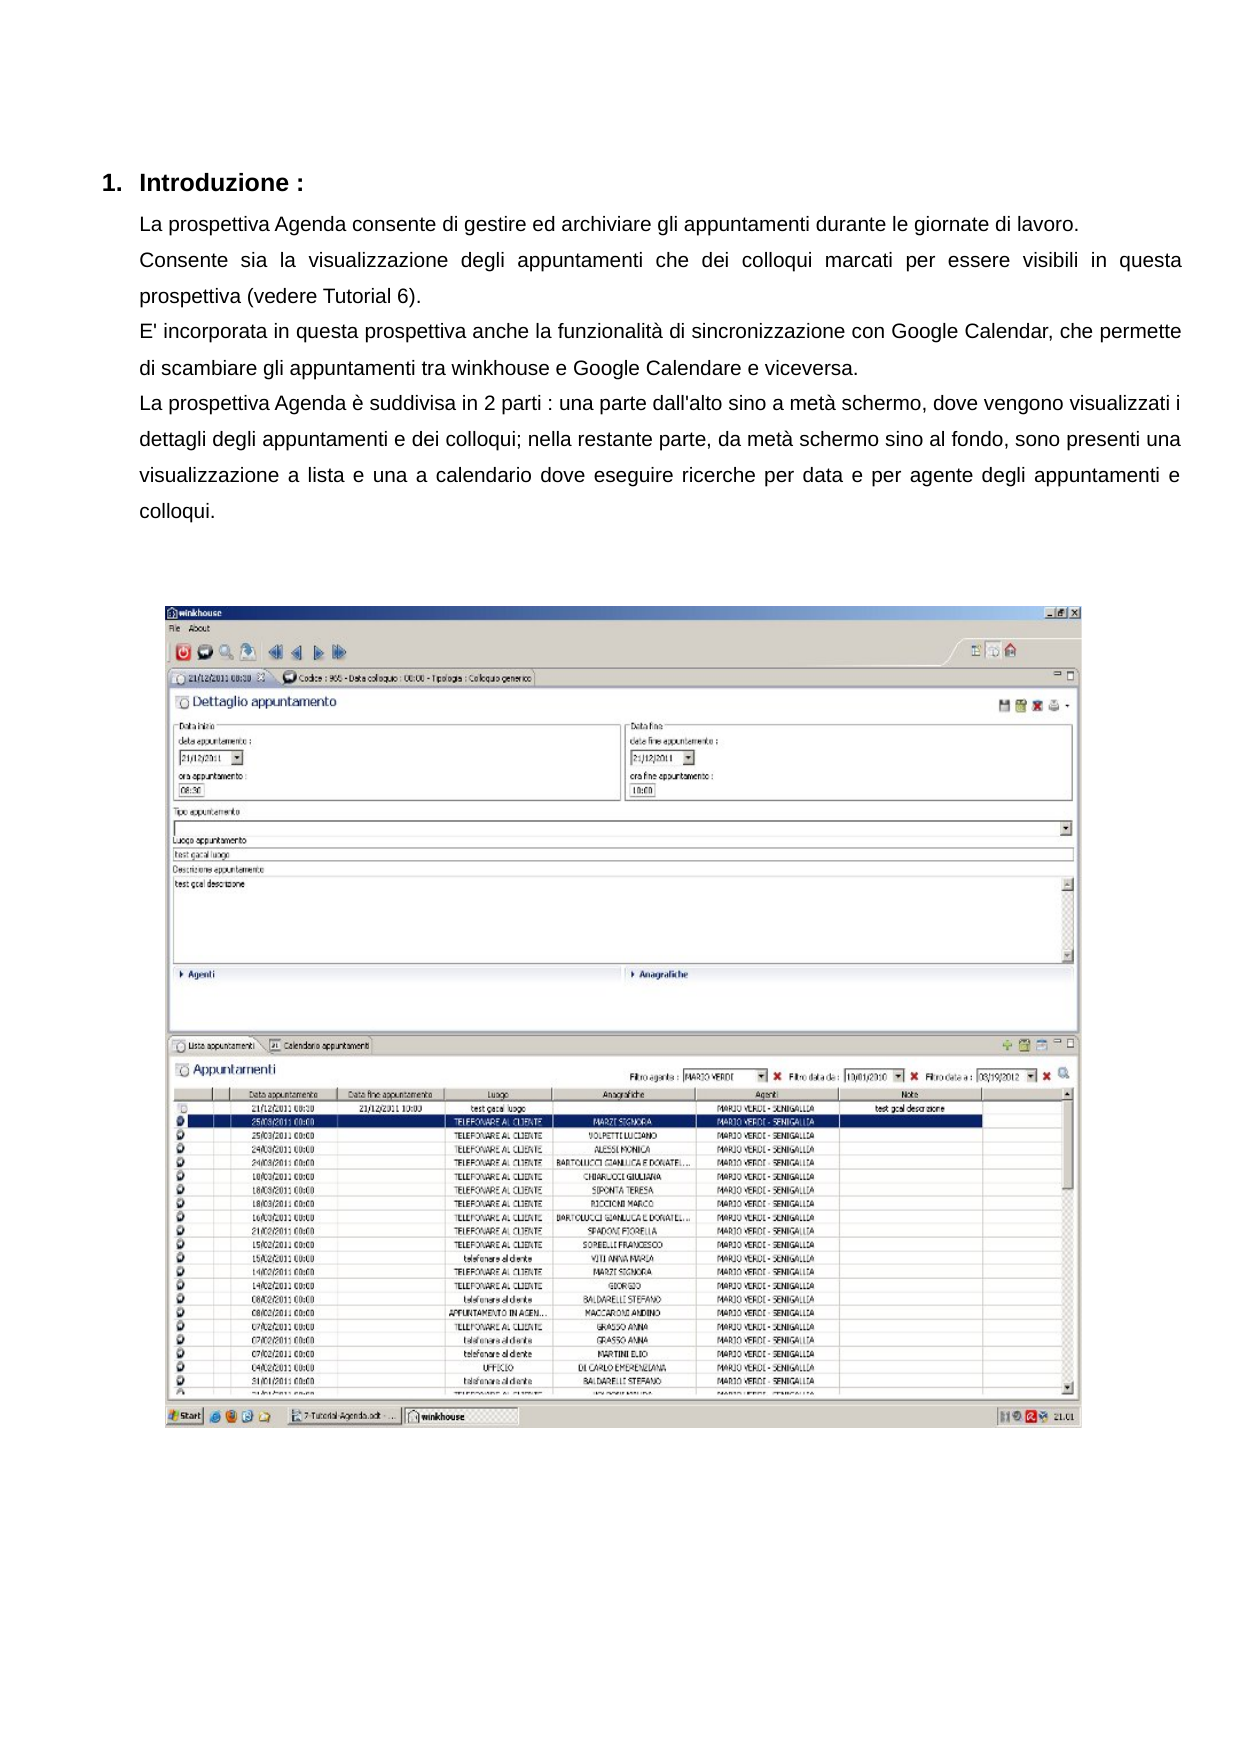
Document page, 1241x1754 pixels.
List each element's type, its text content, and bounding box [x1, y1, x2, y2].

list La prospettiva Agenda consente di gestire ed archiviare gli appuntamenti durante le giornate di lavoro. [102, 212, 1183, 236]
list Consente sia la visualizzazione degli appuntamenti che dei colloqui marcati per essere visibili in questa prospettiva (vedere Tutorial 6). [102, 247, 1183, 307]
list La prospettiva Agenda è suddivisa in 2 parti : una parte dall'alto sino a metà schermo, dove vengono visualizzati i dettagli degli appuntamenti e dei colloqui; nella restante parte, da metà schermo sino al fondo, sono presenti una visualizzazione a lista e una a calendario dove eseguire ricerche per data e per agente degli appuntamenti e colloqui. [102, 391, 1183, 523]
list Introduzione : [102, 168, 1183, 197]
list E' incorporata in questa prospettiva anche la funzionalità di sincronizzazione con Google Calendar, che permette di scambiare gli appuntamenti tra winkhouse e Google Calendare e viceversa. [102, 319, 1183, 379]
picture [165, 606, 1082, 1428]
